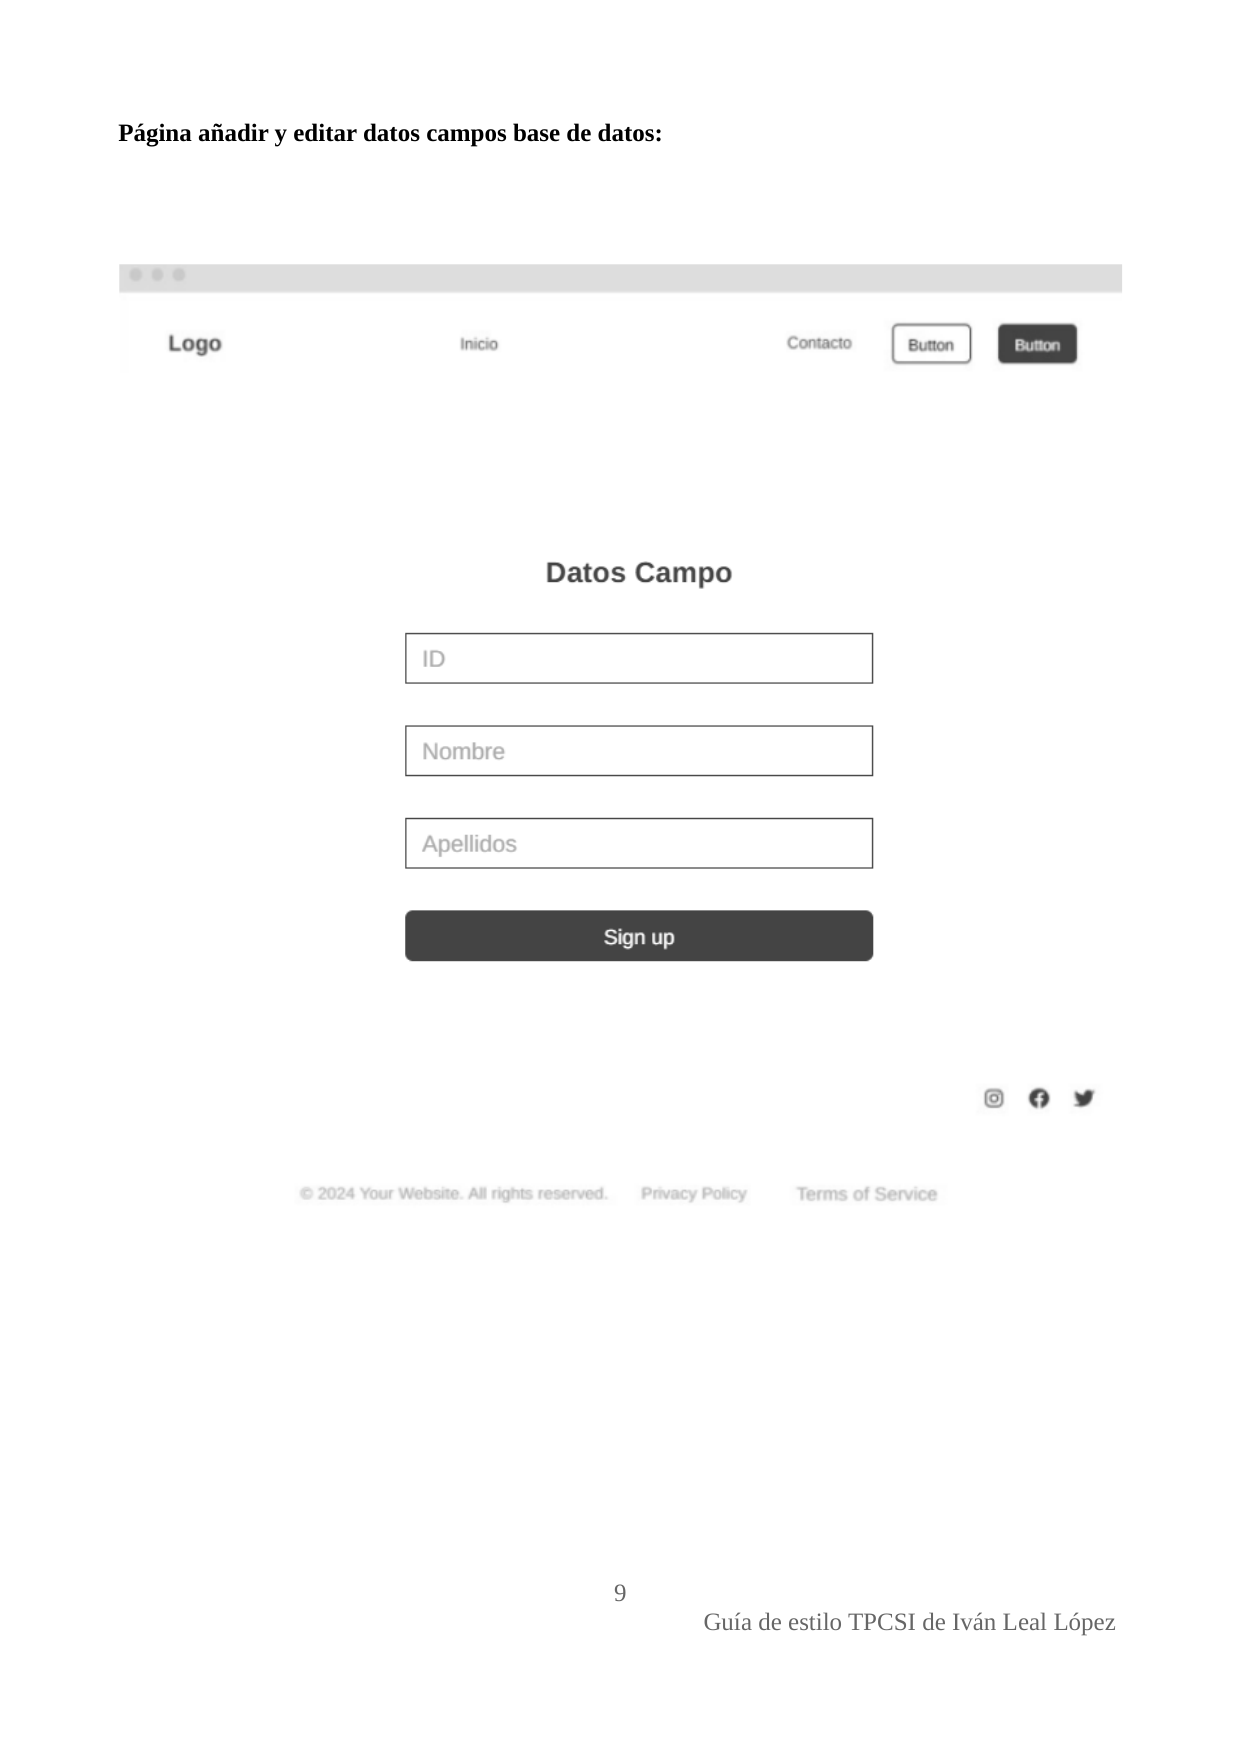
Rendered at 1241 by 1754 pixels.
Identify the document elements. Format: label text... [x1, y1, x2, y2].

picture [118, 263, 1123, 383]
text Página añadir y editar datos campos base de datos: [118, 118, 1122, 147]
picture [118, 483, 1171, 1240]
